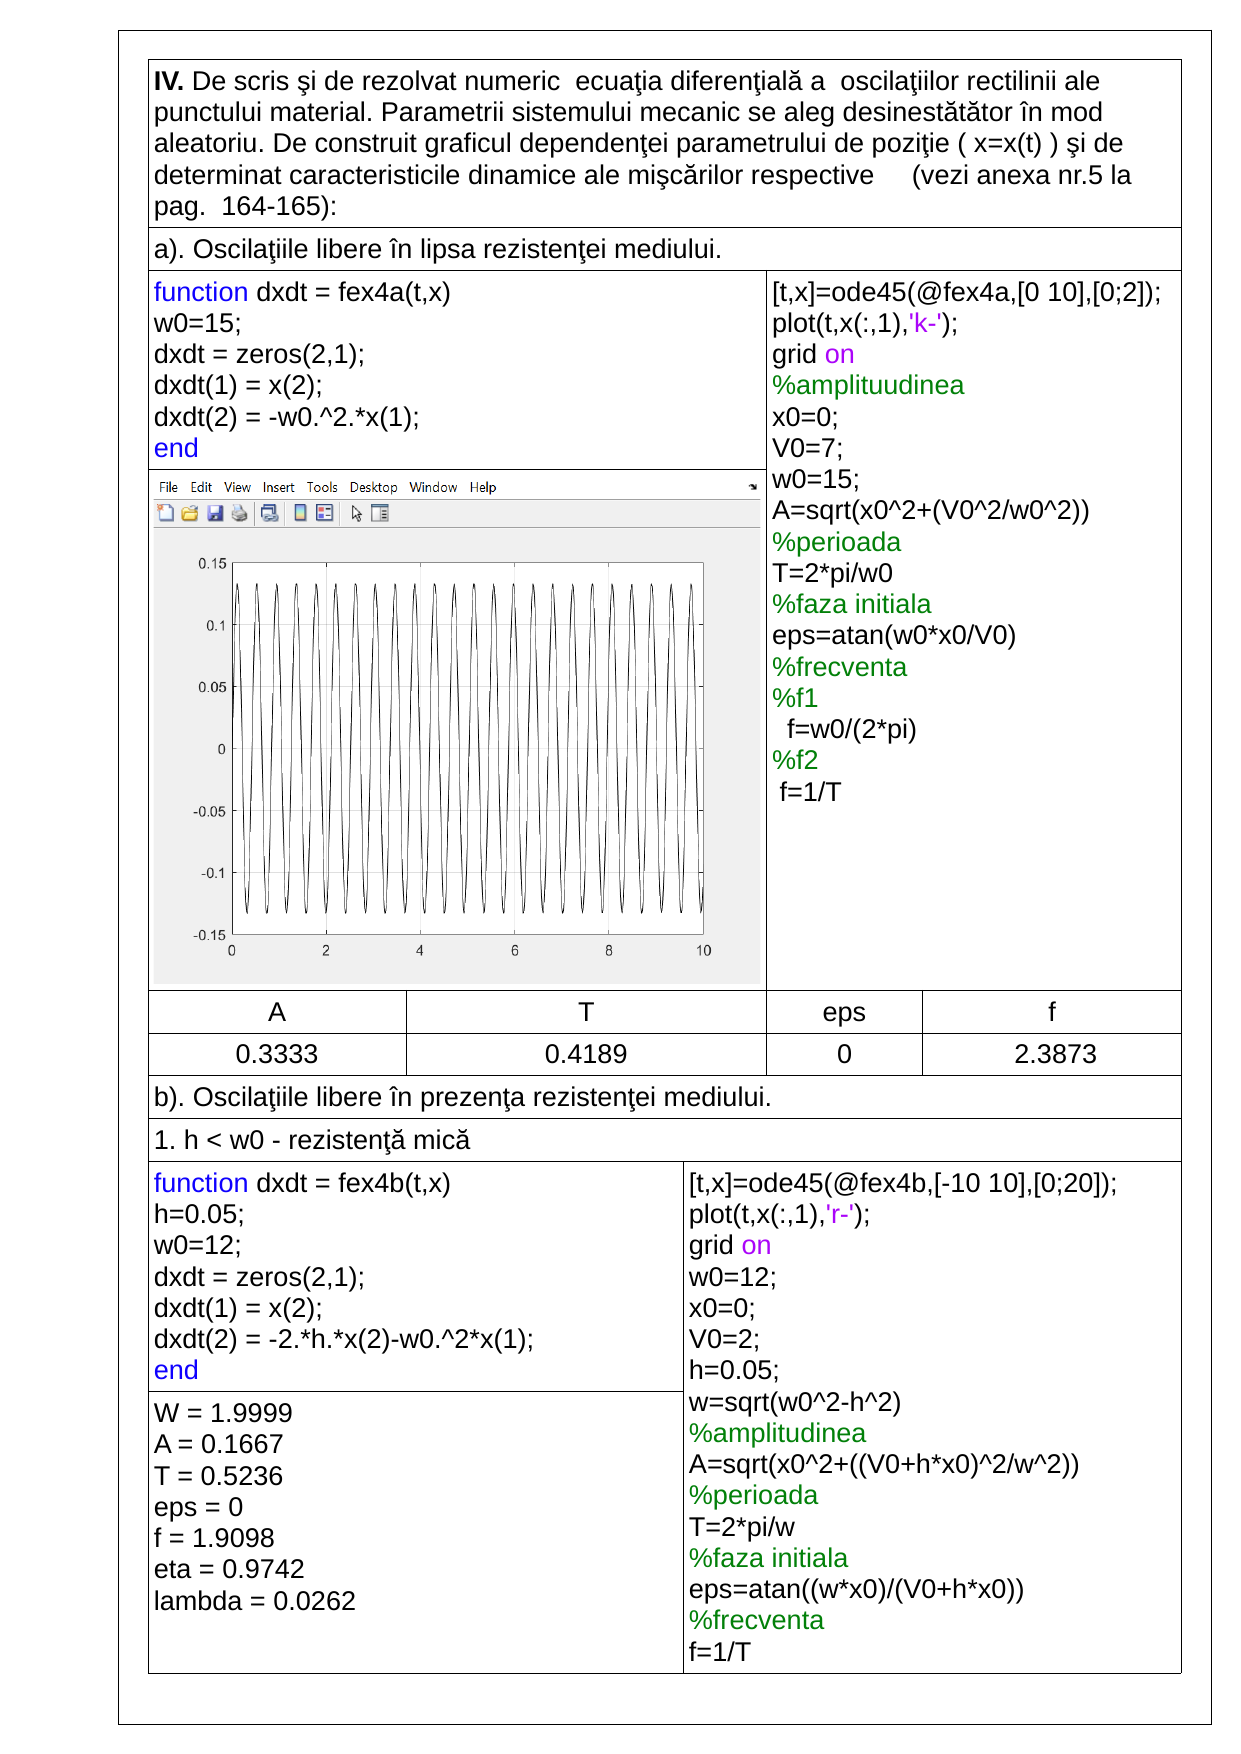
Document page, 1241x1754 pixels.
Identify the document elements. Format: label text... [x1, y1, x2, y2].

table_cell W = 1.9999 A = 0.1667 T = 0.5236 eps = 0 f = 1.9098 eta = 0.9742 lambda = 0.0262 [149, 1392, 683, 1673]
picture [153, 474, 761, 984]
table_cell [149, 470, 766, 990]
table_cell 2.3873 [923, 1034, 1181, 1075]
table_cell [t,x]=ode45(@fex4b,[-10 10],[0;20]); plot(t,x(:,1),'r-'); grid on w0=12; x0=0; V0=2; h=0.05; w=sqrt(w0^2-h^2) %amplitudinea A=sqrt(x0^2+((V0+h*x0)^2/w^2)) %perioada T=2*pi/w %faza initiala eps=atan((w*x0)/(V0+h*x0)) %frecventa f=1/T [684, 1162, 1181, 1673]
table_cell 0 [767, 1034, 922, 1075]
table_cell f [923, 991, 1181, 1033]
table_cell eps [767, 991, 922, 1033]
table_cell 0.3333 [149, 1034, 406, 1075]
table_cell function dxdt = fex4b(t,x) h=0.05; w0=12; dxdt = zeros(2,1); dxdt(1) = x(2); dxdt(2) = -2.*h.*x(2)-w0.^2*x(1); end [149, 1162, 683, 1391]
table_cell T [407, 991, 766, 1033]
table_header IV. De scris şi de rezolvat numeric ecuaţia diferenţială a oscilaţiilor rectilinii ale punctului material. Parametrii sistemului mecanic se aleg desinestătător în mod aleatoriu. De construit graficul dependenţei parametrului de poziţie ( x=x(t) ) şi de determinat caracteristicile dinamice ale mişcărilor respective (vezi anexa nr.5 la pag. 164-165): [149, 60, 1181, 227]
table_cell [t,x]=ode45(@fex4a,[0 10],[0;2]); plot(t,x(:,1),'k-'); grid on %amplituudinea x0=0; V0=7; w0=15; A=sqrt(x0^2+(V0^2/w0^2)) %perioada T=2*pi/w0 %faza initiala eps=atan(w0*x0/V0) %frecventa %f1 f=w0/(2*pi) %f2 f=1/T [767, 271, 1181, 990]
table_cell A [149, 991, 406, 1033]
table_cell 1. h < w0 - rezistenţă mică [149, 1119, 1181, 1161]
table_cell b). Oscilaţiile libere în prezenţa rezistenţei mediului. [149, 1076, 1181, 1118]
table_cell a). Oscilaţiile libere în lipsa rezistenţei mediului. [149, 228, 1181, 270]
table_cell 0.4189 [407, 1034, 766, 1075]
table_cell function dxdt = fex4a(t,x) w0=15; dxdt = zeros(2,1); dxdt(1) = x(2); dxdt(2) = -w0.^2.*x(1); end [149, 271, 766, 469]
